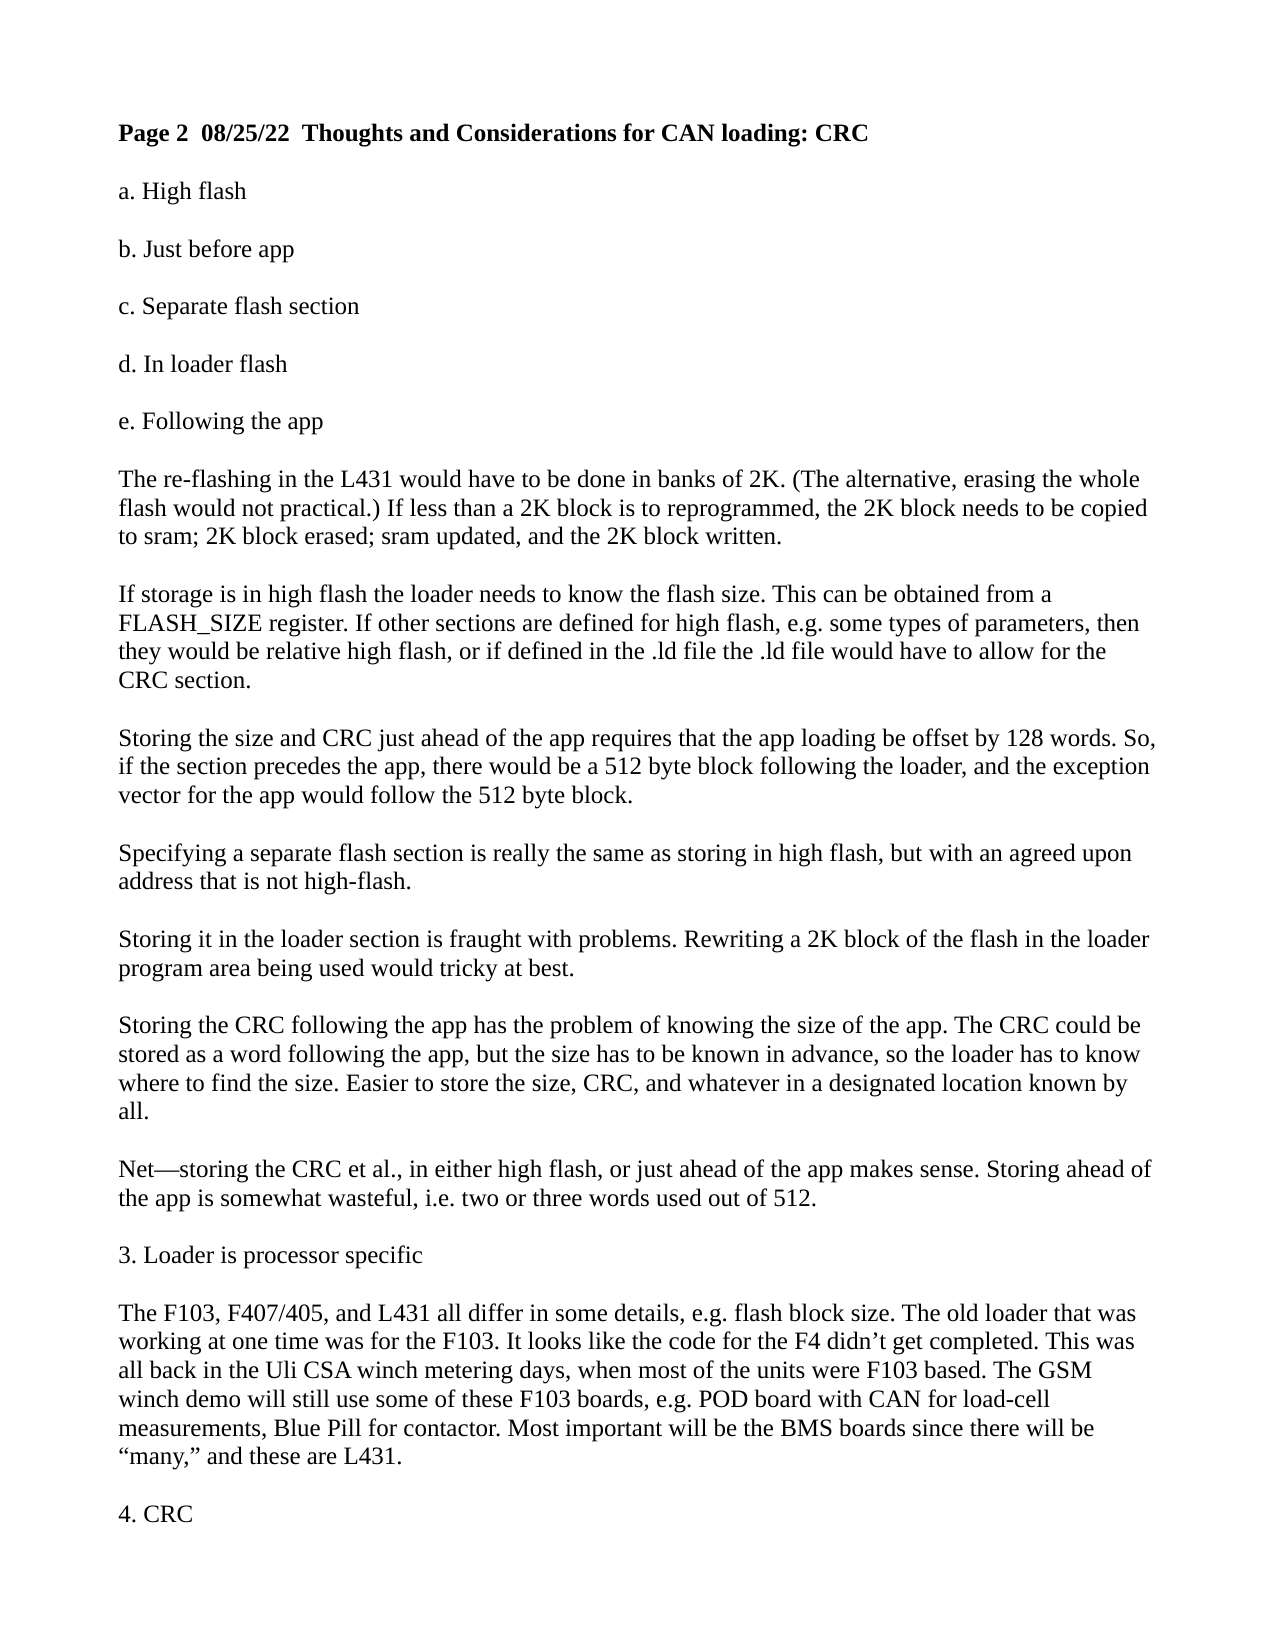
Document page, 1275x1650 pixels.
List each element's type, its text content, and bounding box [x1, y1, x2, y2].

text a. High flash [118, 176, 1157, 205]
text 4. CRC [118, 1499, 1157, 1528]
text If storage is in high flash the loader needs to know the flash size. This can be obtained from a FLASH_SIZE register. If other sections are defined for high flash, e.g. some types of parameters, then they would be relative high flash, or if defined in the .ld file the .ld file would have to allow for the CRC section. [118, 579, 1157, 694]
text e. Following the app [118, 406, 1157, 435]
text The re-flashing in the L431 would have to be done in banks of 2K. (The alternative, erasing the whole flash would not practical.) If less than a 2K block is to reprogrammed, the 2K block needs to be copied to sram; 2K block erased; sram updated, and the 2K block written. [118, 464, 1157, 550]
text 3. Loader is processor specific [118, 1240, 1157, 1269]
text Storing the size and CRC just ahead of the app requires that the app loading be offset by 128 words. So, if the section precedes the app, there would be a 512 byte block following the loader, and the exception vector for the app would follow the 512 byte block. [118, 723, 1157, 809]
text Specifying a separate flash section is really the same as storing in high flash, but with an agreed upon address that is not high-flash. [118, 838, 1157, 895]
text c. Separate flash section [118, 291, 1157, 320]
text b. Just before app [118, 234, 1157, 263]
text The F103, F407/405, and L431 all differ in some details, e.g. flash block size. The old loader that was working at one time was for the F103. It looks like the code for the F4 didn’t get completed. This was all back in the Uli CSA winch metering days, when most of the units were F103 based. The GSM winch demo will still use some of these F103 boards, e.g. POD board with CAN for load-cell measurements, Blue Pill for contactor. Most important will be the BMS boards since there will be “many,” and these are L431. [118, 1298, 1157, 1470]
text d. In loader flash [118, 349, 1157, 378]
text Storing it in the loader section is fraught with problems. Rewriting a 2K block of the flash in the loader program area being used would tricky at best. [118, 924, 1157, 981]
text Net—storing the CRC et al., in either high flash, or just ahead of the app makes sense. Storing ahead of the app is somewhat wasteful, i.e. two or three words used out of 512. [118, 1154, 1157, 1211]
text Storing the CRC following the app has the problem of knowing the size of the app. The CRC could be stored as a word following the app, but the size has to be known in advance, so the loader has to know where to find the size. Easier to store the size, CRC, and whatever in a designated location known by all. [118, 1010, 1157, 1125]
